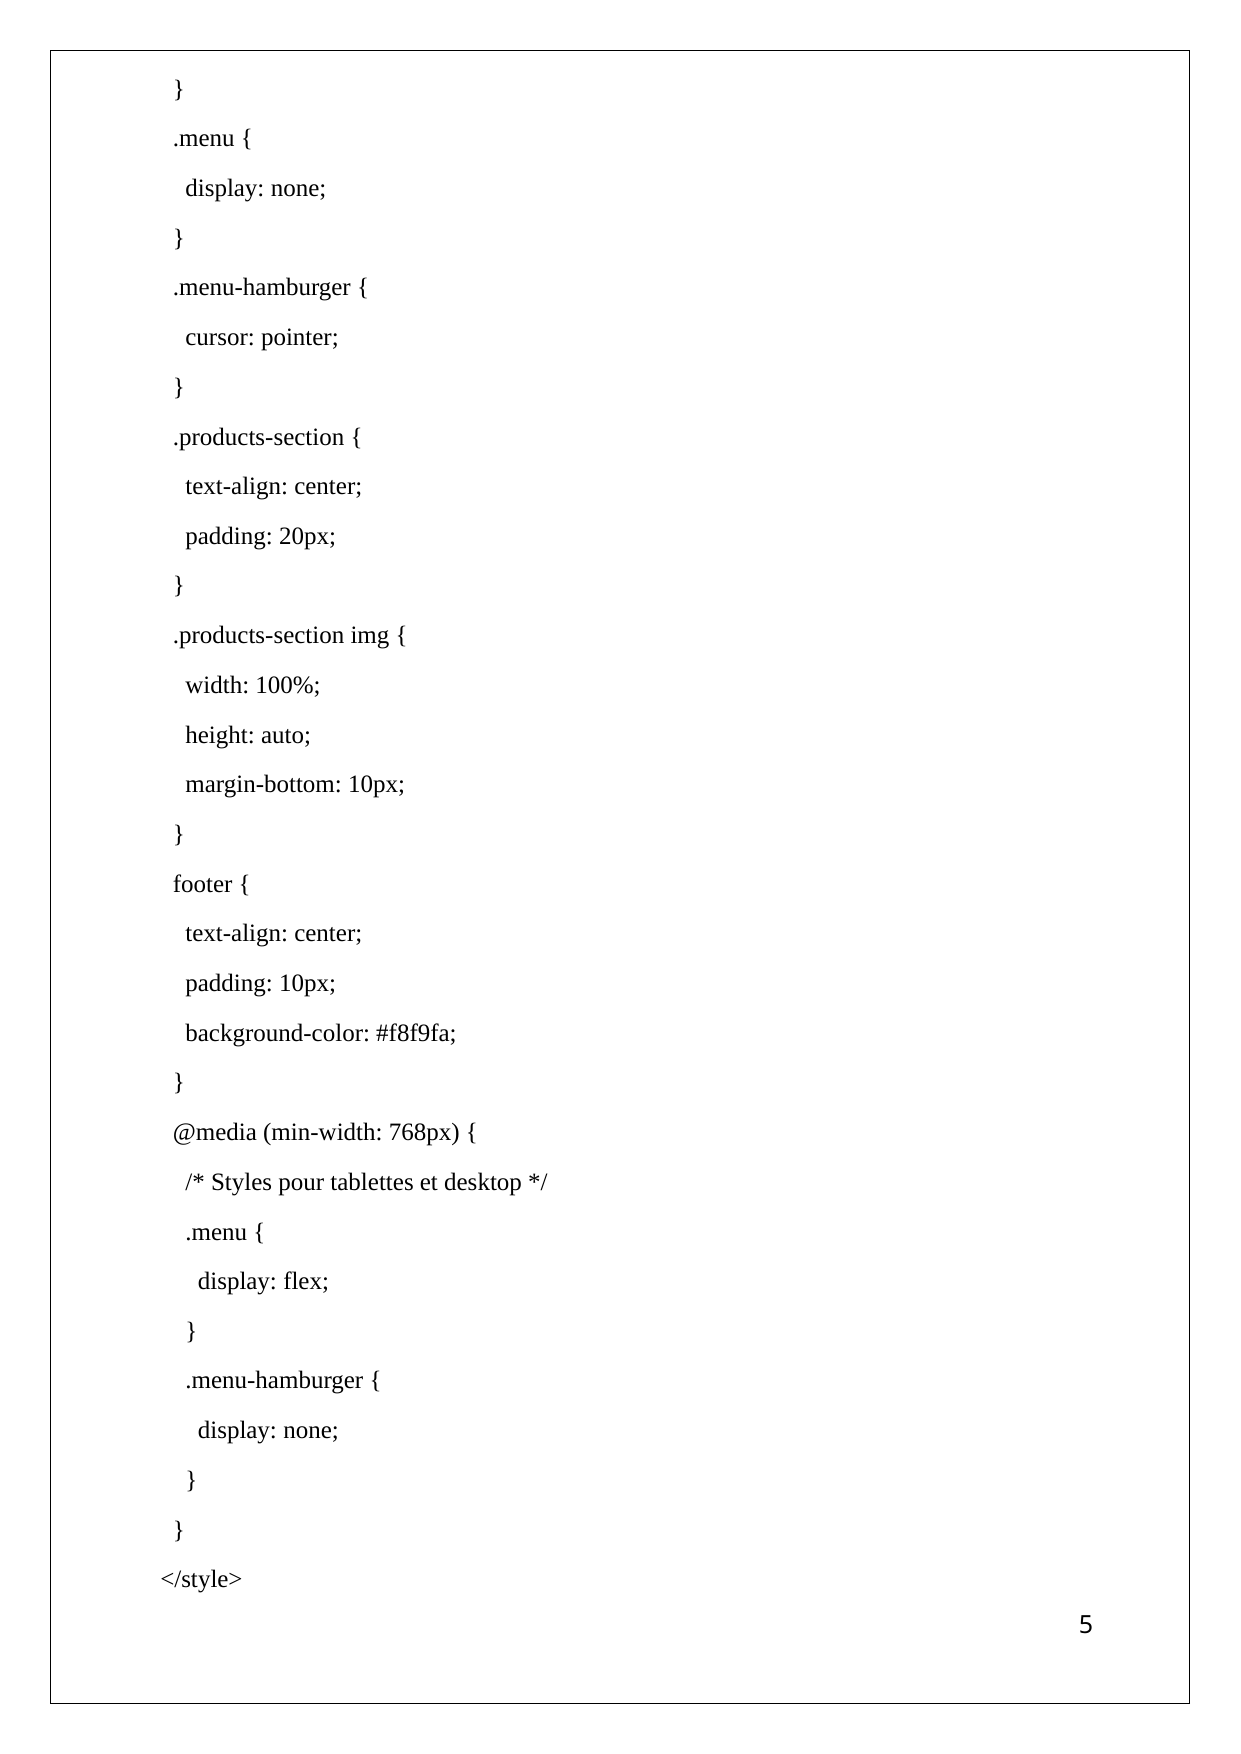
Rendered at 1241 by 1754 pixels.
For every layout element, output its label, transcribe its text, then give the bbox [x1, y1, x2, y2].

text display: none; [148, 173, 1093, 202]
text height: auto; [148, 720, 1093, 748]
text .menu-hamburger { [148, 1366, 1093, 1394]
text padding: 10px; [148, 968, 1093, 997]
text } [148, 1316, 1093, 1345]
text } [148, 372, 1093, 401]
text display: none; [148, 1415, 1093, 1444]
text background-color: #f8f9fa; [148, 1018, 1093, 1047]
text .menu { [148, 123, 1093, 152]
text /* Styles pour tablettes et desktop */ [148, 1167, 1093, 1196]
text display: flex; [148, 1266, 1093, 1295]
text } [148, 819, 1093, 848]
text .products-section { [148, 422, 1093, 450]
text } [148, 1465, 1093, 1494]
text } [148, 1067, 1093, 1096]
text .products-section img { [148, 620, 1093, 649]
text .menu { [148, 1217, 1093, 1245]
text cursor: pointer; [148, 322, 1093, 351]
text @media (min-width: 768px) { [148, 1117, 1093, 1146]
text } [148, 223, 1093, 252]
text } [148, 1515, 1093, 1543]
text margin-bottom: 10px; [148, 769, 1093, 798]
text } [148, 571, 1093, 599]
text .menu-hamburger { [148, 272, 1093, 301]
text footer { [148, 869, 1093, 897]
text text-align: center; [148, 471, 1093, 500]
text text-align: center; [148, 918, 1093, 947]
text width: 100%; [148, 670, 1093, 699]
text } [148, 74, 1093, 102]
text padding: 20px; [148, 521, 1093, 550]
text </style> [148, 1564, 1093, 1593]
